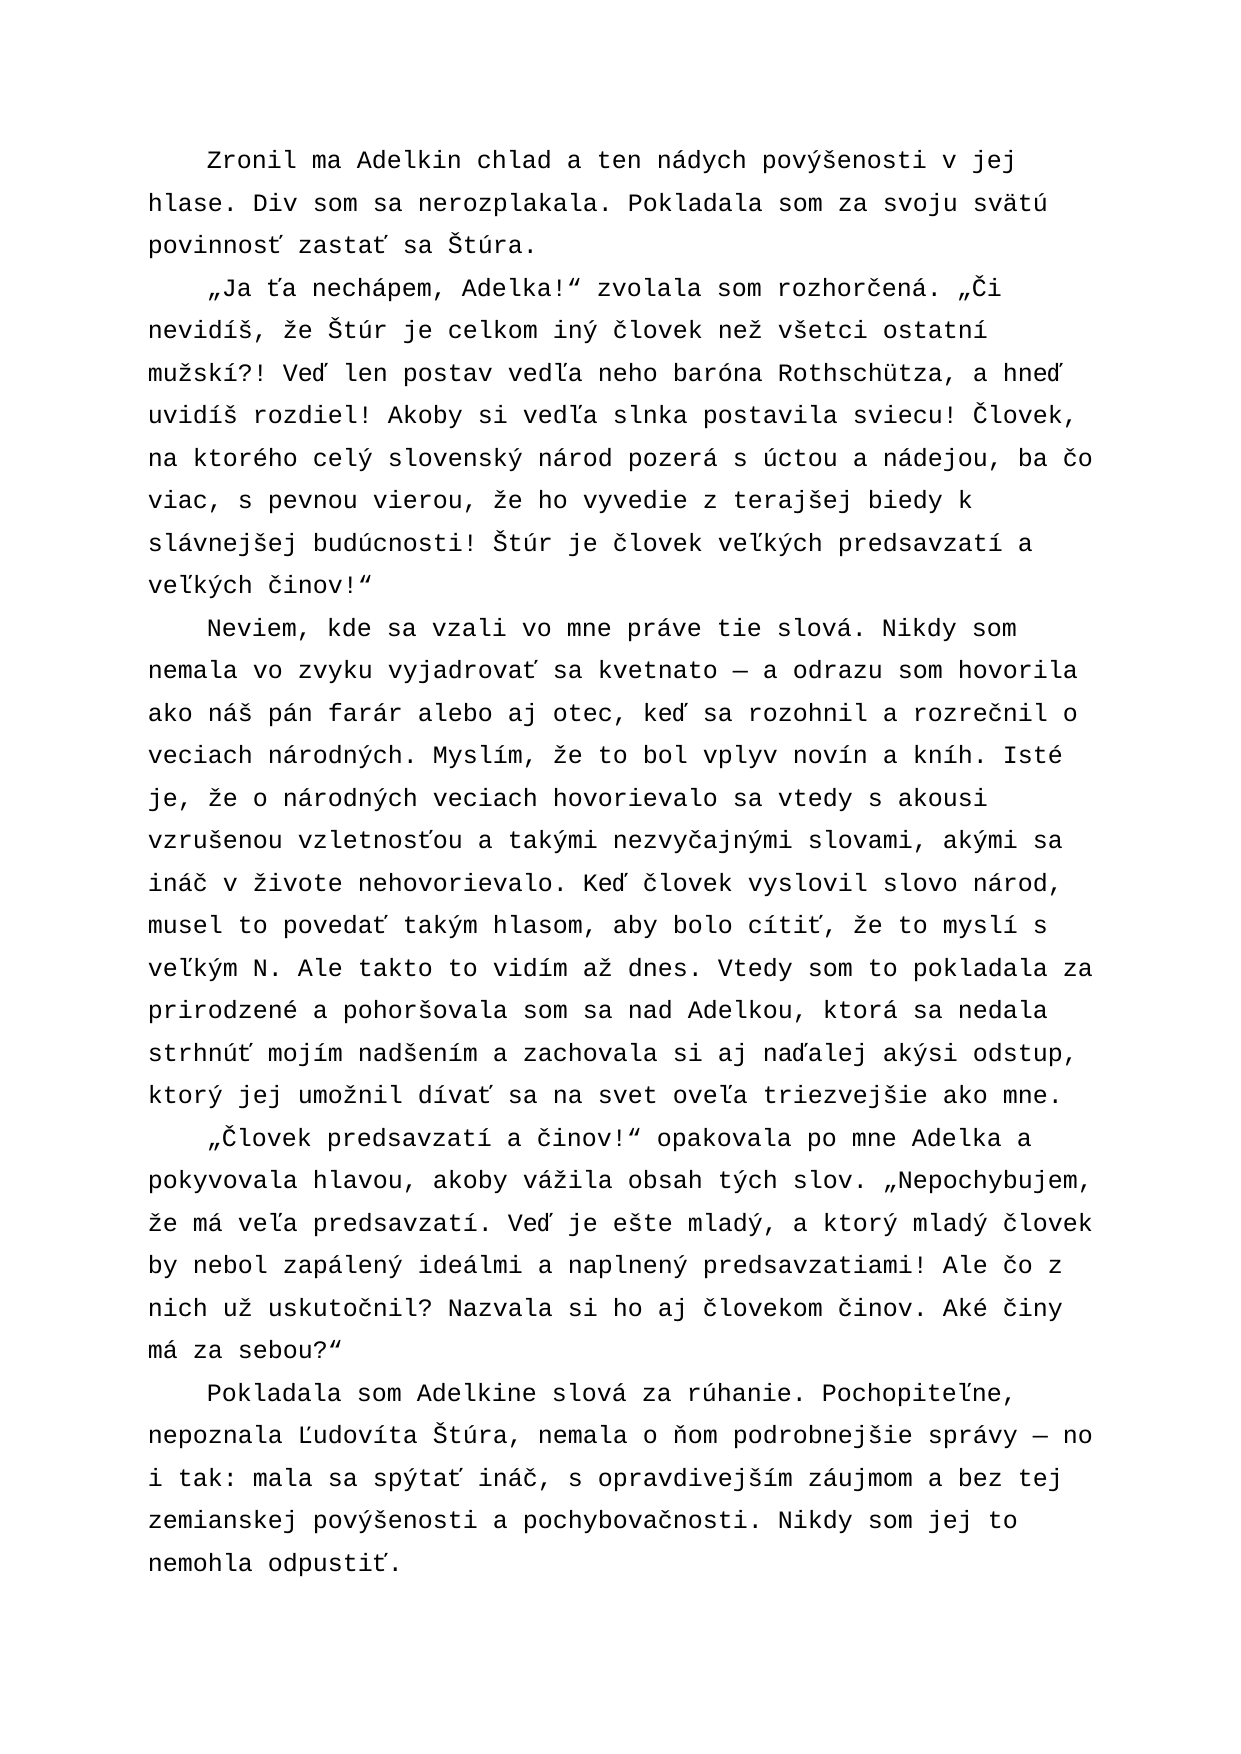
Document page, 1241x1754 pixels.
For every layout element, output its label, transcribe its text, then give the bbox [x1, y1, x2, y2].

text „Ja ťa nechápem, Adelka!“ zvolala som rozhorčená. „Či nevidíš, že Štúr je celkom iný človek než všetci ostatní mužskí?! Veď len postav vedľa neho baróna Rothschütza, a hneď uvidíš rozdiel! Akoby si vedľa slnka postavila sviecu! Človek, na ktorého celý slovenský národ pozerá s úctou a nádejou, ba čo viac, s pevnou vierou, že ho vyvedie z terajšej biedy k slávnejšej budúcnosti! Štúr je človek veľkých predsavzatí a veľkých činov!“ [148, 275, 1093, 601]
text Zronil ma Adelkin chlad a ten nádych povýšenosti v jej hlase. Div som sa nerozplakala. Pokladala som za svoju svätú povinnosť zastať sa Štúra. [148, 148, 1093, 261]
text Neviem, kde sa vzali vo mne práve tie slová. Nikdy som nemala vo zvyku vyjadrovať sa kvetnato — a odrazu som hovorila ako náš pán farár alebo aj otec, keď sa rozohnil a rozrečnil o veciach národných. Myslím, že to bol vplyv novín a kníh. Isté je, že o národných veciach hovorievalo sa vtedy s akousi vzrušenou vzletnosťou a takými nezvyčajnými slovami, akými sa ináč v živote nehovorievalo. Keď človek vyslovil slovo národ, musel to povedať takým hlasom, aby bolo cítiť, že to myslí s veľkým N. Ale takto to vidím až dnes. Vtedy som to pokladala za prirodzené a pohoršovala som sa nad Adelkou, ktorá sa nedala strhnúť mojím nadšením a zachovala si aj naďalej akýsi odstup, ktorý jej umožnil dívať sa na svet oveľa triezvejšie ako mne. [148, 615, 1093, 1111]
text Pokladala som Adelkine slová za rúhanie. Pochopiteľne, nepoznala Ľudovíta Štúra, nemala o ňom podrobnejšie správy — no i tak: mala sa spýtať ináč, s opravdivejším záujmom a bez tej zemianskej povýšenosti a pochybovačnosti. Nikdy som jej to nemohla odpustiť. [148, 1380, 1093, 1578]
text „Človek predsavzatí a činov!“ opakovala po mne Adelka a pokyvovala hlavou, akoby vážila obsah tých slov. „Nepochybujem, že má veľa predsavzatí. Veď je ešte mladý, a ktorý mladý človek by nebol zapálený ideálmi a naplnený predsavzatiami! Ale čo z nich už uskutočnil? Nazvala si ho aj človekom činov. Aké činy má za sebou?“ [148, 1125, 1093, 1366]
